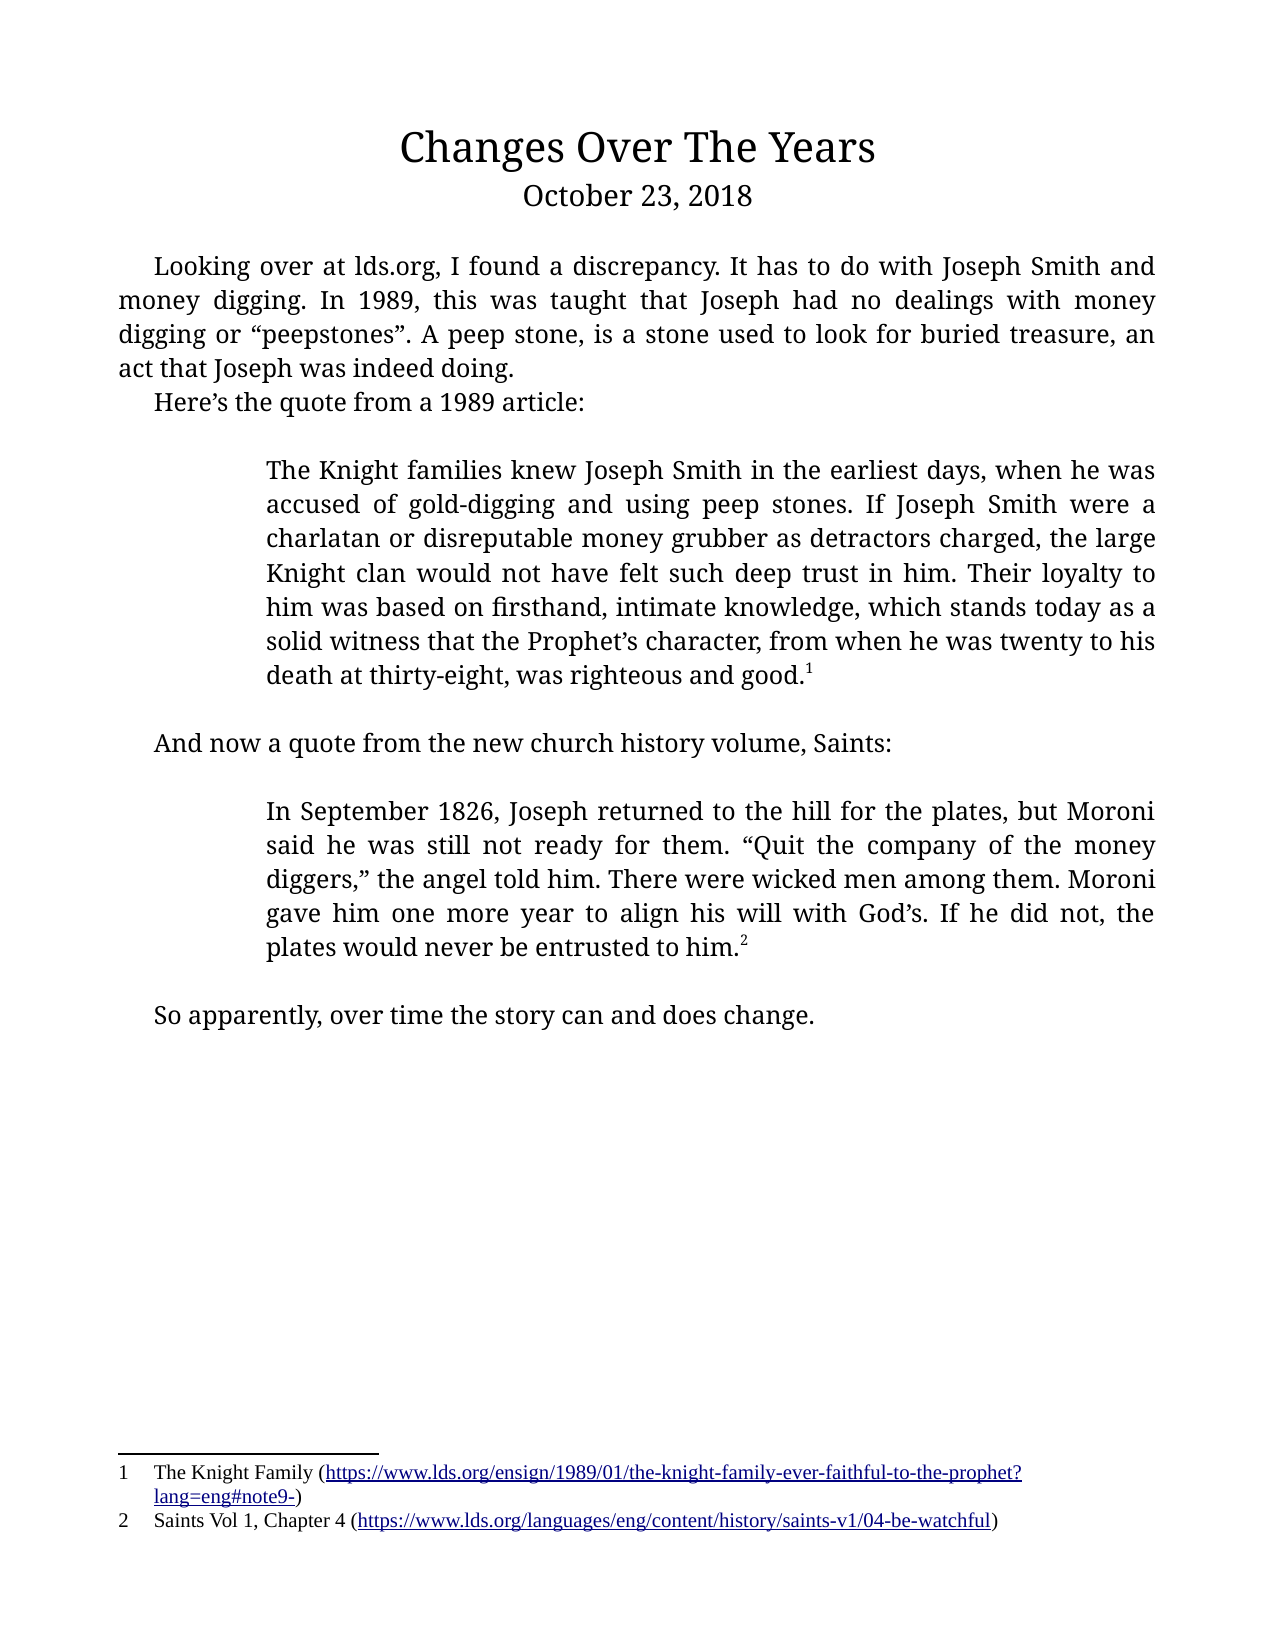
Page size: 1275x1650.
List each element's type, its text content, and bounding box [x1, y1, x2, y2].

text Saints Vol 1, Chapter 4 (https://www.lds.org/languages/eng/content/history/saints-v1/04-be-watchful) [118, 1508, 1157, 1532]
text And now a quote from the new church history volume, Saints: [118, 726, 1157, 759]
text October 23, 2018 [118, 175, 1157, 214]
text The Knight families knew Joseph Smith in the earliest days, when he was accused of gold-digging and using peep stones. If Joseph Smith were a charlatan or disreputable money grubber as detractors charged, the large Knight clan would not have felt such deep trust in him. Their loyalty to him was based on firsthand, intimate knowledge, which stands today as a solid witness that the Prophet’s character, from when he was twenty to his death at thirty-eight, was righteous and good. [266, 453, 1157, 691]
text Here’s the quote from a 1989 article: [118, 385, 1157, 419]
text Changes Over The Years [118, 118, 1157, 175]
text The Knight Family (https://www.lds.org/ensign/1989/01/the-knight-family-ever-faithful-to-the-prophet?lang=eng#note9-) [118, 1460, 1157, 1508]
text So apparently, over time the story can and does change. [118, 998, 1157, 1032]
text In September 1826, Joseph returned to the hill for the plates, but Moroni said he was still not ready for them. “Quit the company of the money diggers,” the angel told him. There were wicked men among them. Moroni gave him one more year to align his will with God’s. If he did not, the plates would never be entrusted to him. [266, 794, 1157, 964]
text Looking over at lds.org, I found a discrepancy. It has to do with Joseph Smith and money digging. In 1989, this was taught that Joseph had no dealings with money digging or “peepstones”. A peep stone, is a stone used to look for buried treasure, an act that Joseph was indeed doing. [118, 249, 1157, 385]
